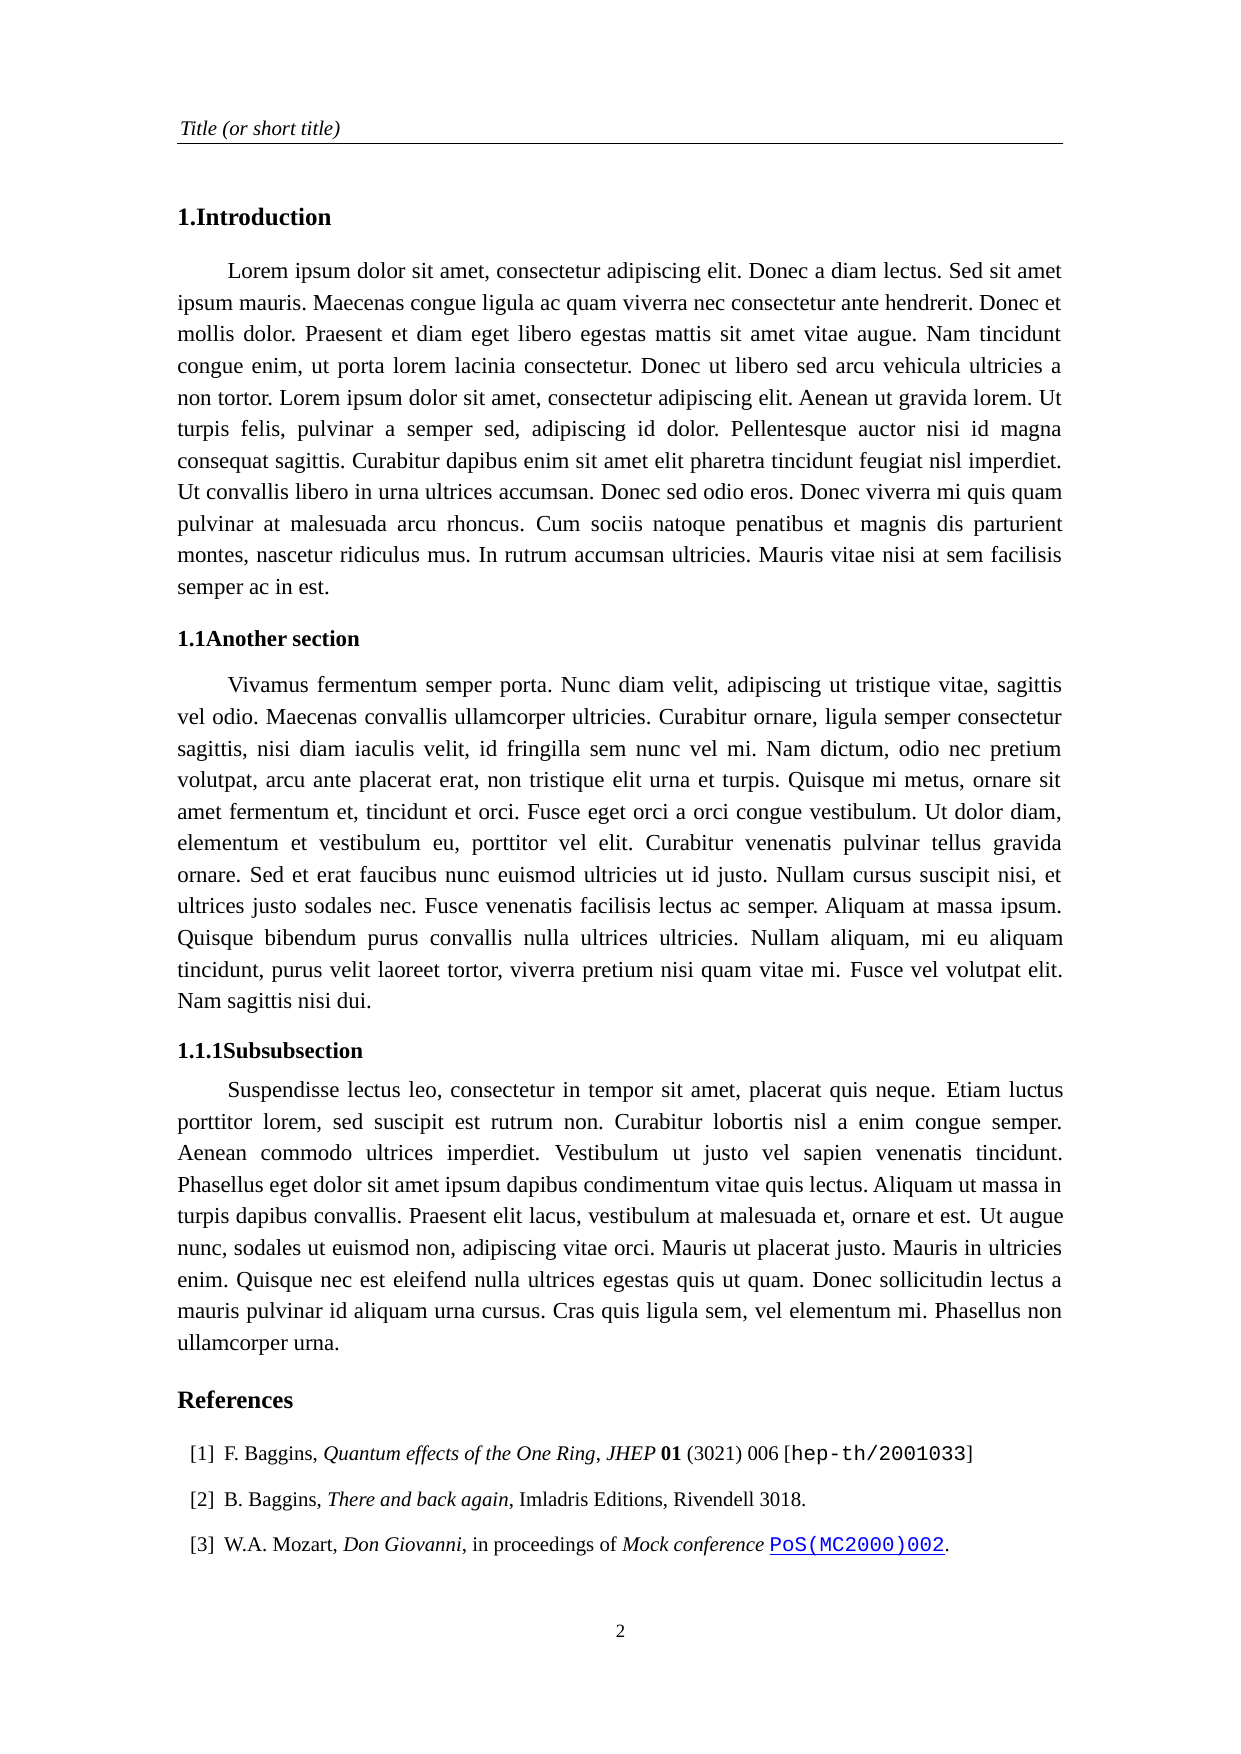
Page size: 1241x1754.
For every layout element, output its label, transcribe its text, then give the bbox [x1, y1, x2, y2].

list W.A. Mozart, Don Giovanni, in proceedings of Mock conference PoS(MC2000)002. [214, 1532, 1063, 1558]
subtitle Introduction [177, 202, 1063, 231]
subtitle References [177, 1385, 1063, 1414]
subtitle Subsubsection [177, 1037, 1063, 1064]
list B. Baggins, There and back again, Imladris Editions, Rivendell 3018. [214, 1487, 1063, 1511]
text Lorem ipsum dolor sit amet, consectetur adipiscing elit. Donec a diam lectus. Sed sit amet ipsum mauris. Maecenas congue ligula ac quam viverra nec consectetur ante hendrerit. Donec et mollis dolor. Praesent et diam eget libero egestas mattis sit amet vitae augue. Nam tincidunt congue enim, ut porta lorem lacinia consectetur. Donec ut libero sed arcu vehicula ultricies a non tortor. Lorem ipsum dolor sit amet, consectetur adipiscing elit. Aenean ut gravida lorem. Ut turpis felis, pulvinar a semper sed, adipiscing id dolor. Pellentesque auctor nisi id magna consequat sagittis. Curabitur dapibus enim sit amet elit pharetra tincidunt feugiat nisl imperdiet. Ut convallis libero in urna ultrices accumsan. Donec sed odio eros. Donec viverra mi quis quam pulvinar at malesuada arcu rhoncus. Cum sociis natoque penatibus et magnis dis parturient montes, nascetur ridiculus mus. In rutrum accumsan ultricies. Mauris vitae nisi at sem facilisis semper ac in est. [177, 257, 1063, 599]
list F. Baggins, Quantum effects of the One Ring, JHEP 01 (3021) 006 [hep-th/2001033] [214, 1441, 1063, 1466]
text Vivamus fermentum semper porta. Nunc diam velit, adipiscing ut tristique vitae, sagittis vel odio. Maecenas convallis ullamcorper ultricies. Curabitur ornare, ligula semper consectetur sagittis, nisi diam iaculis velit, id fringilla sem nunc vel mi. Nam dictum, odio nec pretium volutpat, arcu ante placerat erat, non tristique elit urna et turpis. Quisque mi metus, ornare sit amet fermentum et, tincidunt et orci. Fusce eget orci a orci congue vestibulum. Ut dolor diam, elementum et vestibulum eu, porttitor vel elit. Curabitur venenatis pulvinar tellus gravida ornare. Sed et erat faucibus nunc euismod ultricies ut id justo. Nullam cursus suscipit nisi, et ultrices justo sodales nec. Fusce venenatis facilisis lectus ac semper. Aliquam at massa ipsum. Quisque bibendum purus convallis nulla ultrices ultricies. Nullam aliquam, mi eu aliquam tincidunt, purus velit laoreet tortor, viverra pretium nisi quam vitae mi. Fusce vel volutpat elit. Nam sagittis nisi dui. [177, 672, 1063, 1013]
text Suspendisse lectus leo, consectetur in tempor sit amet, placerat quis neque. Etiam luctus porttitor lorem, sed suscipit est rutrum non. Curabitur lobortis nisl a enim congue semper. Aenean commodo ultrices imperdiet. Vestibulum ut justo vel sapien venenatis tincidunt. Phasellus eget dolor sit amet ipsum dapibus condimentum vitae quis lectus. Aliquam ut massa in turpis dapibus convallis. Praesent elit lacus, vestibulum at malesuada et, ornare et est. Ut augue nunc, sodales ut euismod non, adipiscing vitae orci. Mauris ut placerat justo. Mauris in ultricies enim. Quisque nec est eleifend nulla ultrices egestas quis ut quam. Donec sollicitudin lectus a mauris pulvinar id aliquam urna cursus. Cras quis ligula sem, vel elementum mi. Phasellus non ullamcorper urna. [177, 1076, 1063, 1355]
subtitle Another section [177, 625, 1063, 652]
